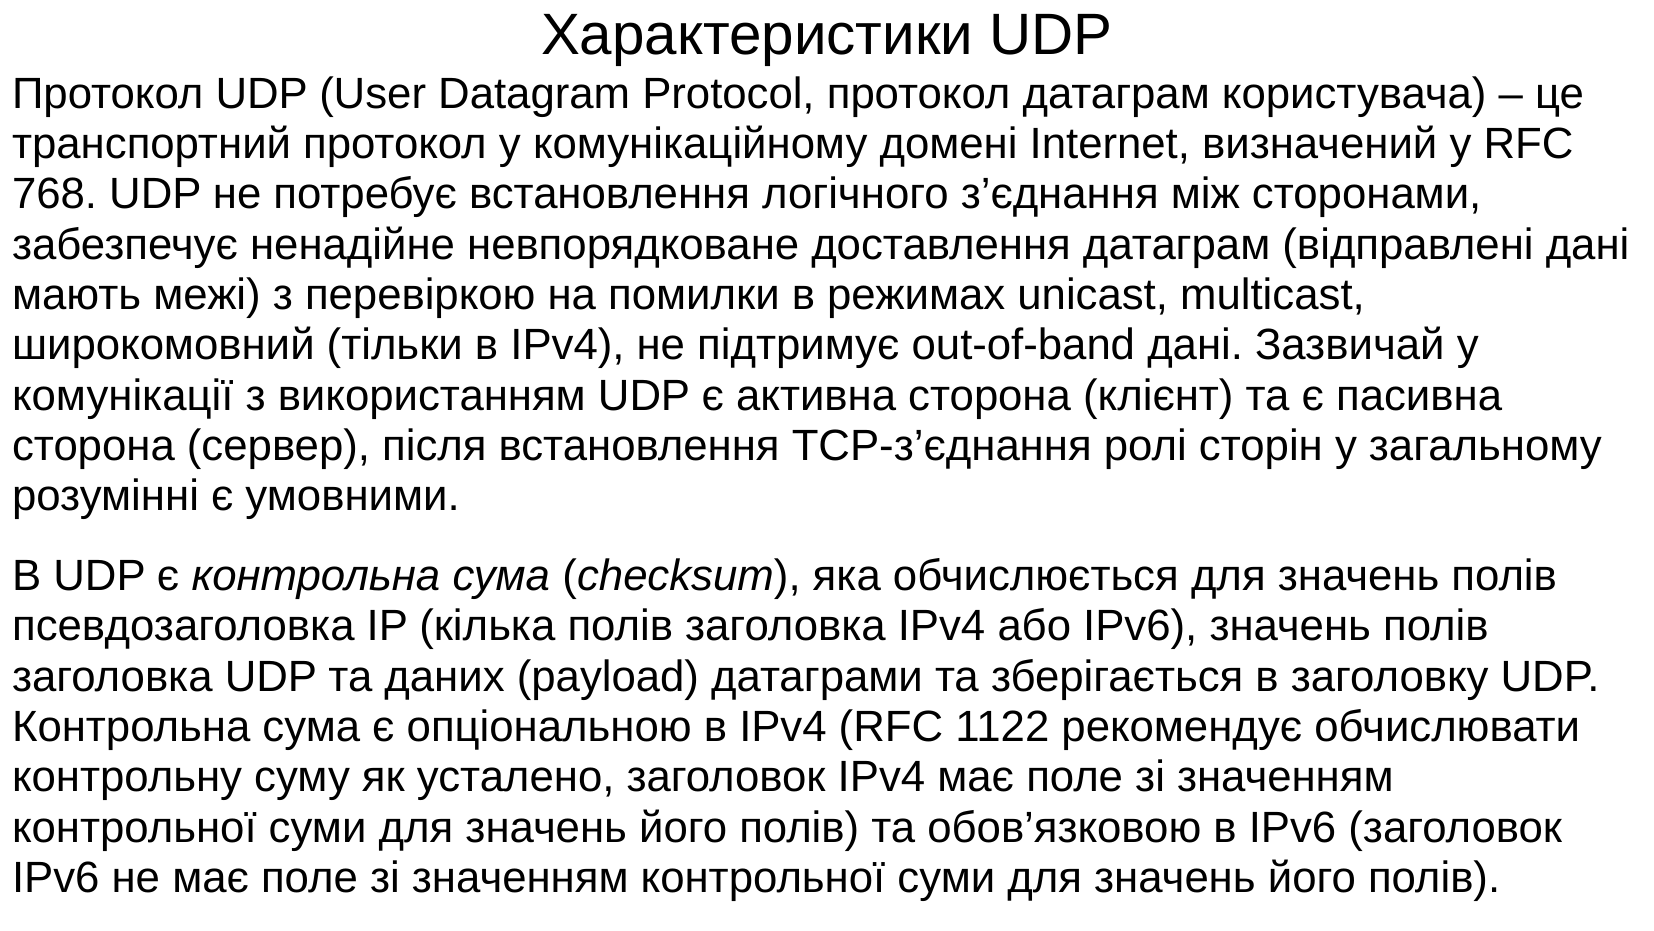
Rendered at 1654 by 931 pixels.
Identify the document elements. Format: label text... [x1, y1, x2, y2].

text В UDP є контрольна сума (checksum), яка обчислюється для значень полів псевдозаголовка IP (кілька полів заголовка IPv4 або IPv6), значень полів заголовка UDP та даних (payload) датаграми та зберігається в заголовку UDP. Контрольна сума є опціональною в IPv4 (RFC 1122 рекомендує обчислювати контрольну суму як усталено, заголовок IPv4 має поле зі значенням контрольної суми для значень його полів) та обов’язковою в IPv6 (заголовок IPv6 не має поле зі значенням контрольної суми для значень його полів). [12, 549, 1642, 902]
text Протокол UDP (User Datagram Protocol, протокол датаграм користувача) – це транспортний протокол у комунікаційному домені Internet, визначений у RFC 768. UDP не потребує встановлення логічного з’єднання між сторонами, забезпечує ненадійне невпорядковане доставлення датаграм (відправлені дані мають межі) з перевіркою на помилки в режимах unicast, multicast, широкомовний (тільки в IPv4), не підтримує out-of-band дані. Зазвичай у комунікації з використанням UDP є активна сторона (клієнт) та є пасивна сторона (сервер), після встановлення TCP-з’єднання ролі сторін у загальному розумінні є умовними. [12, 67, 1642, 520]
text Характеристики UDP [12, 0, 1642, 67]
